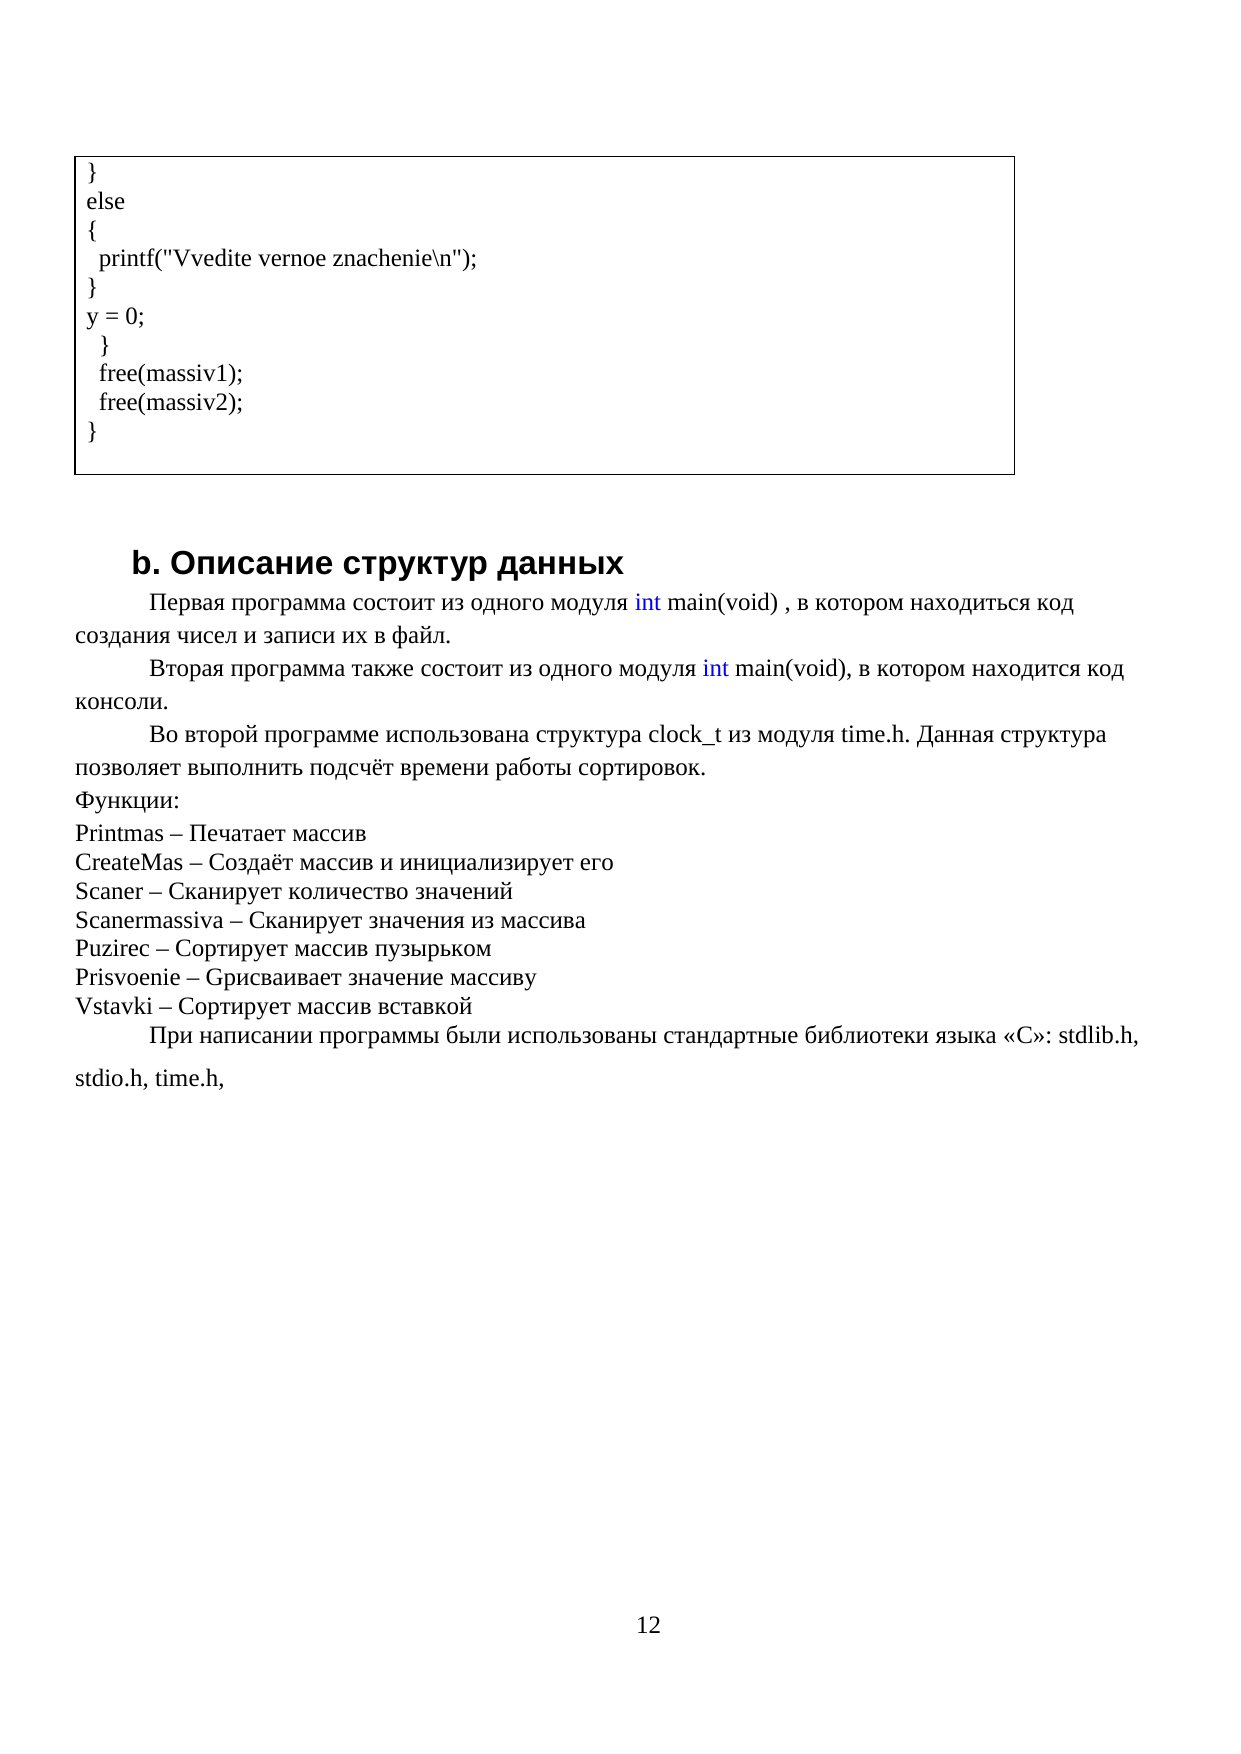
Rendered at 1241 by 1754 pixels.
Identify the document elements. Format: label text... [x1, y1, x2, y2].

text Scanermassiva – Сканирует значения из массива [75, 905, 1165, 933]
text Puzirec – Сортирует массив пузырьком [75, 933, 1165, 962]
text CreateMas – Создаёт массив и инициализирует его [75, 847, 1165, 876]
text Printmas – Печатает массив [75, 818, 1165, 847]
text Во второй программе использована структура clock_t из модуля time.h. Данная структура позволяет выполнить подсчёт времени работы сортировок. [75, 719, 1165, 781]
text При написании программы были использованы стандартные библиотеки языка «C»: stdlib.h, stdio.h, time.h, [75, 1020, 1165, 1092]
text Функции: [75, 786, 1165, 814]
text Вторая программа также состоит из одного модуля int main(void), в котором находится код консоли. [75, 653, 1165, 715]
text Scaner – Сканирует количество значений [75, 876, 1165, 905]
table_header } else { printf("Vvedite vernoe znachenie\n"); } y = 0; } free(massiv1); free(massiv2); } [76, 157, 1014, 473]
text Prisvoenie – Gрисваивает значение массиву [75, 962, 1165, 991]
subtitle b. Описание структур данных [75, 543, 1165, 581]
text Первая программа состоит из одного модуля int main(void) , в котором находиться код создания чисел и записи их в файл. [75, 587, 1165, 649]
text Vstavki – Сортирует массив вставкой [75, 991, 1165, 1020]
